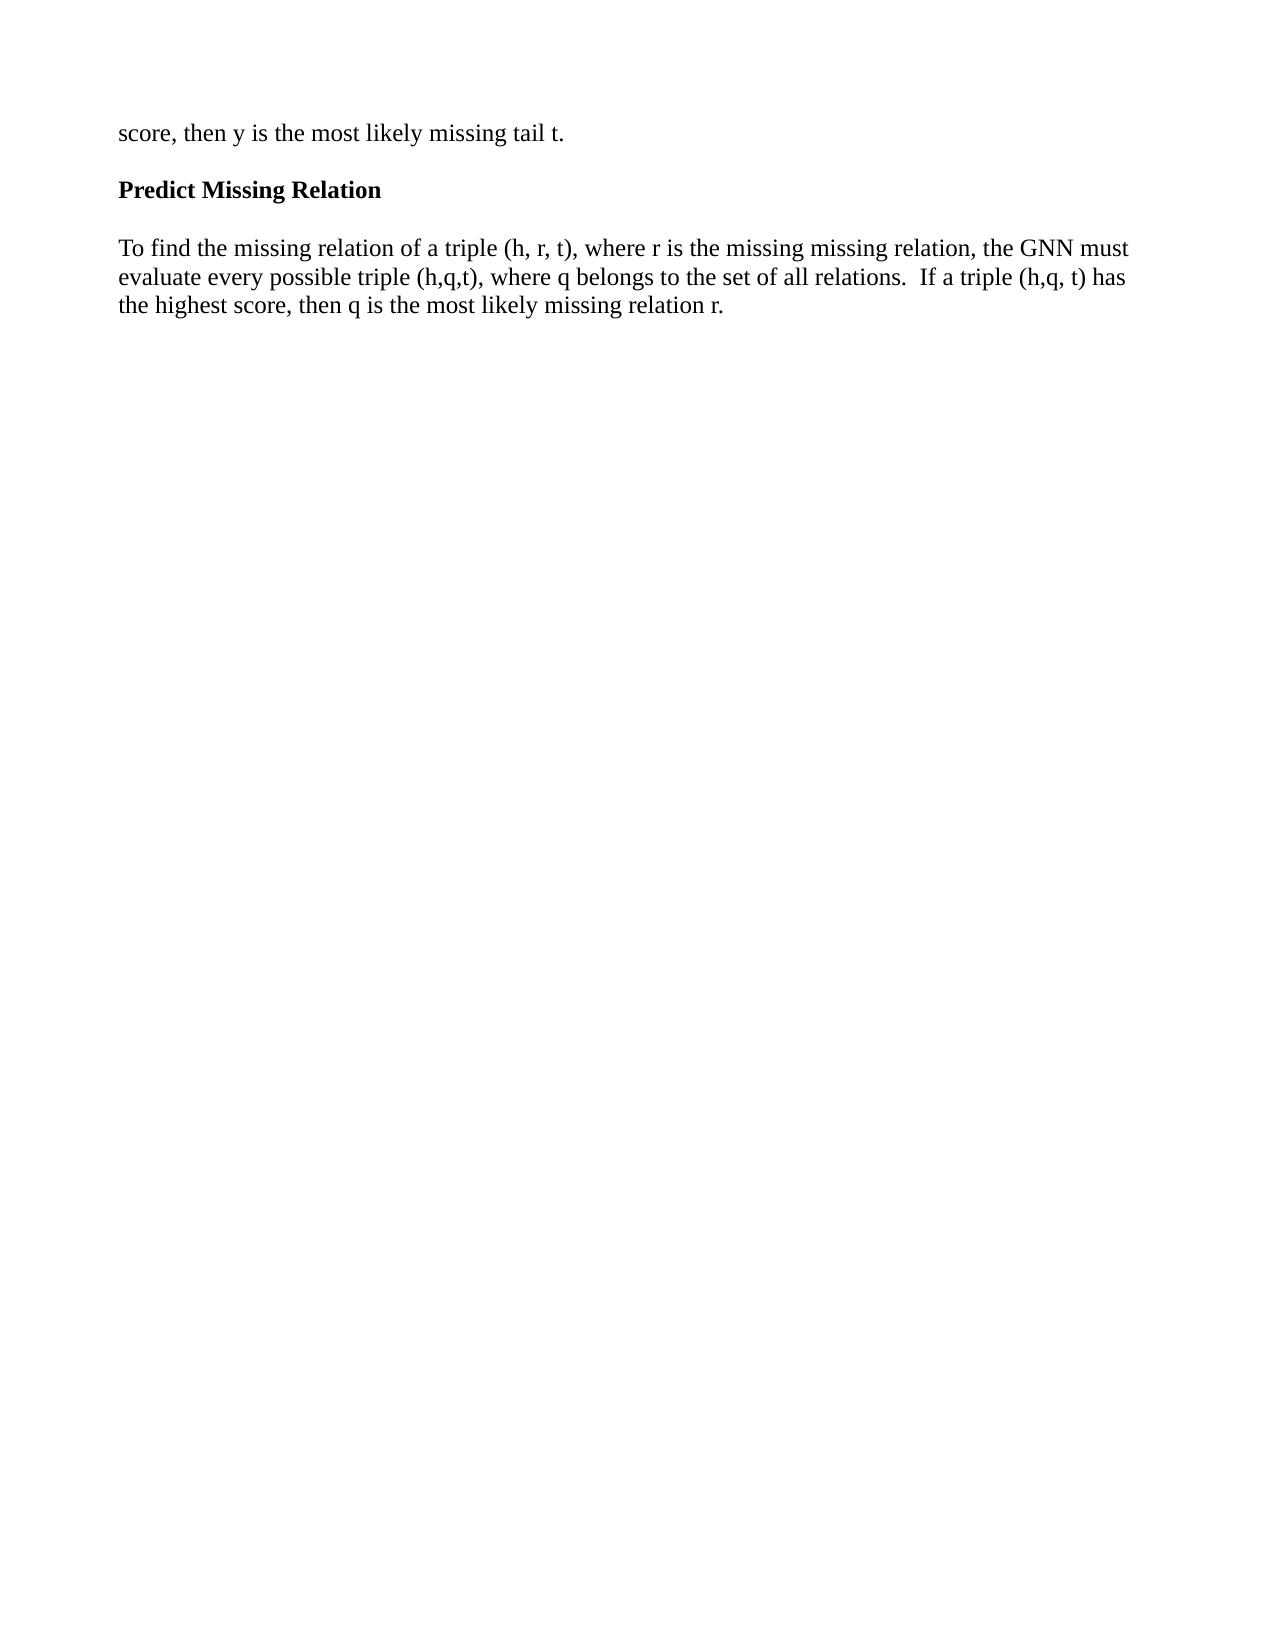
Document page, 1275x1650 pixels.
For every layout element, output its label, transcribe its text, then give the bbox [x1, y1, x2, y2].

text To find the missing relation of a triple (h, r, t), where r is the missing missing relation, the GNN must evaluate every possible triple (h,q,t), where q belongs to the set of all relations. If a triple (h,q, t) has the highest score, then q is the most likely missing relation r. [118, 233, 1157, 319]
text score, then y is the most likely missing tail t. [118, 118, 1157, 147]
text Predict Missing Relation [118, 176, 1157, 204]
